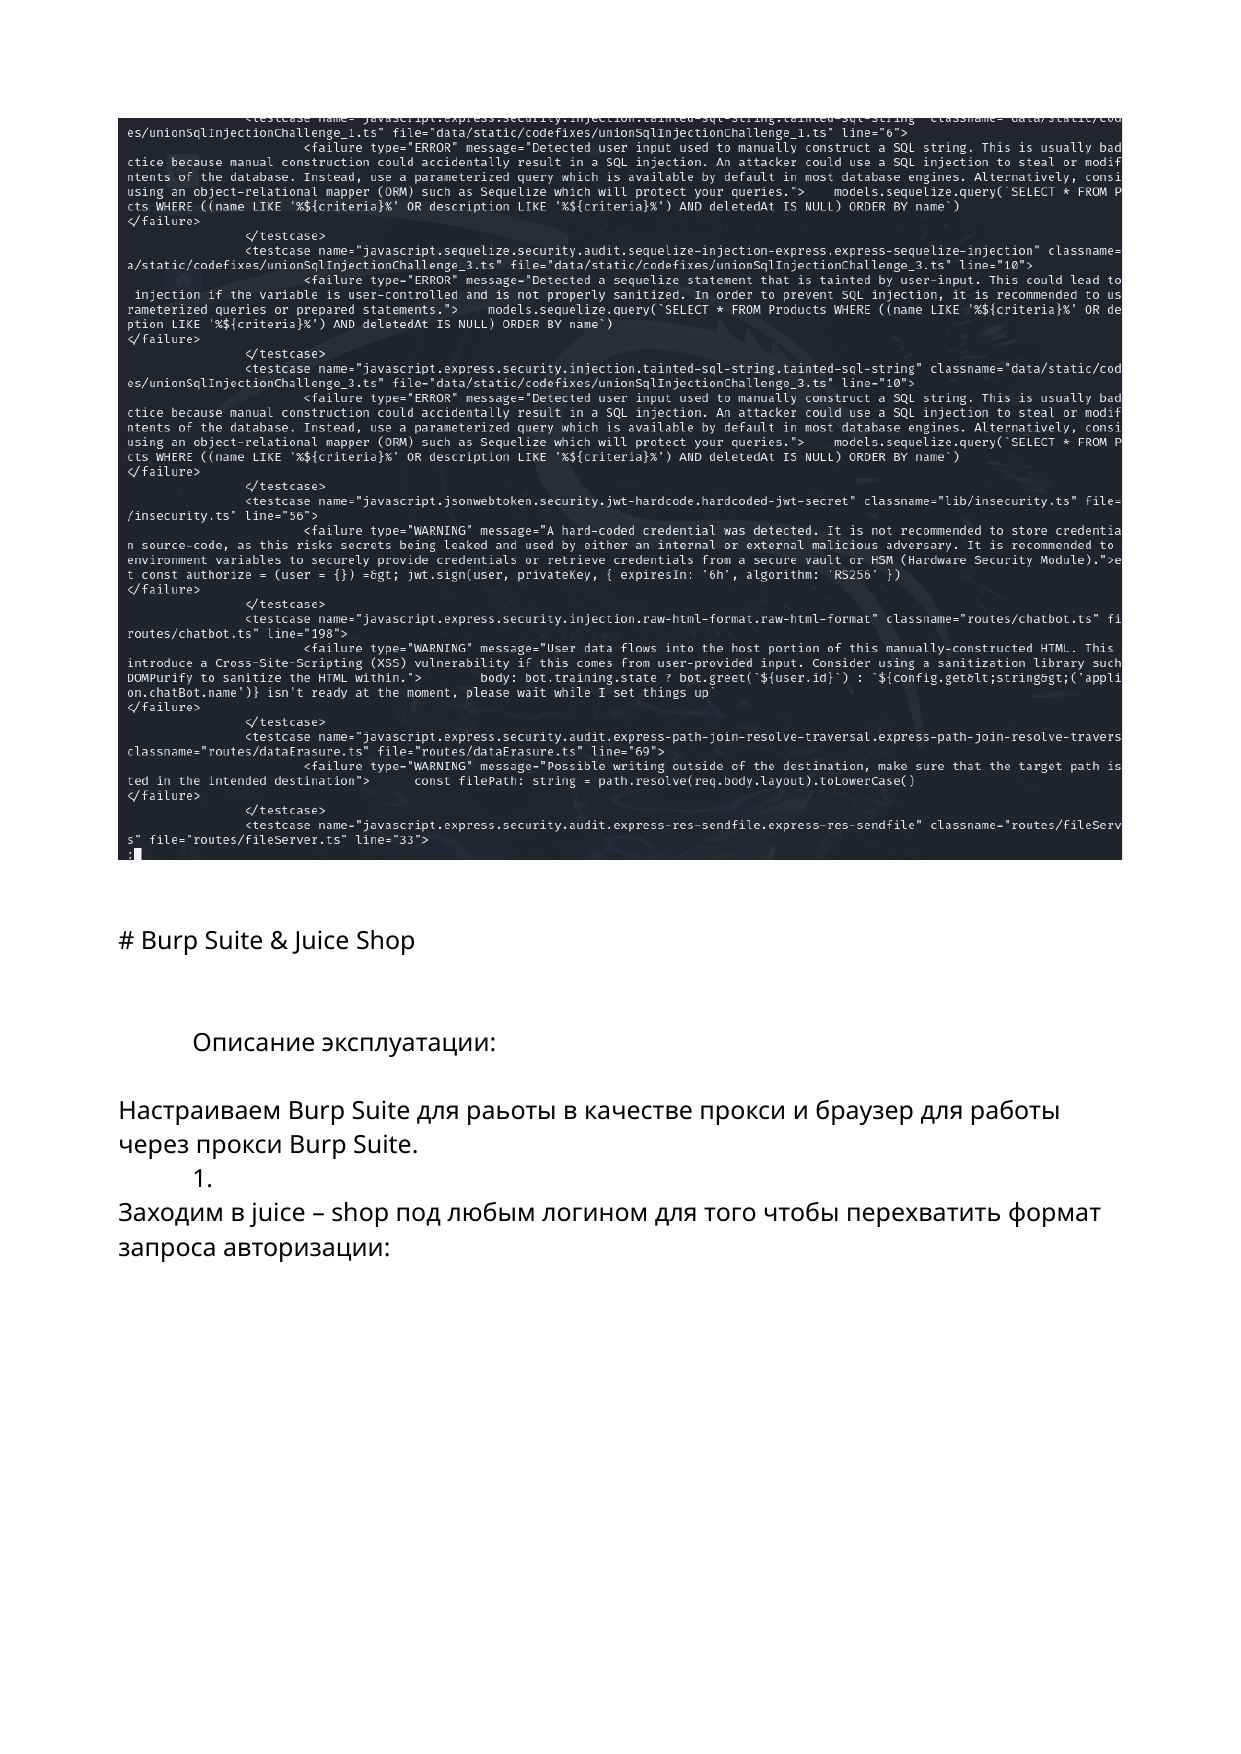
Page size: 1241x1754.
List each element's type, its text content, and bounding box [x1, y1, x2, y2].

text Настраиваем Burp Suite для раьоты в качестве прокси и браузер для работы через прокси Burp Suite. [118, 1093, 1122, 1161]
text # Burp Suite & Juice Shop [118, 923, 1122, 991]
text 1. [118, 1161, 1122, 1195]
text Описание эксплуатации: [118, 991, 1122, 1059]
text Заходим в juice – shop под любым логином для того чтобы перехватить формат запроса авторизации: [118, 1195, 1122, 1263]
picture [118, 118, 1123, 860]
